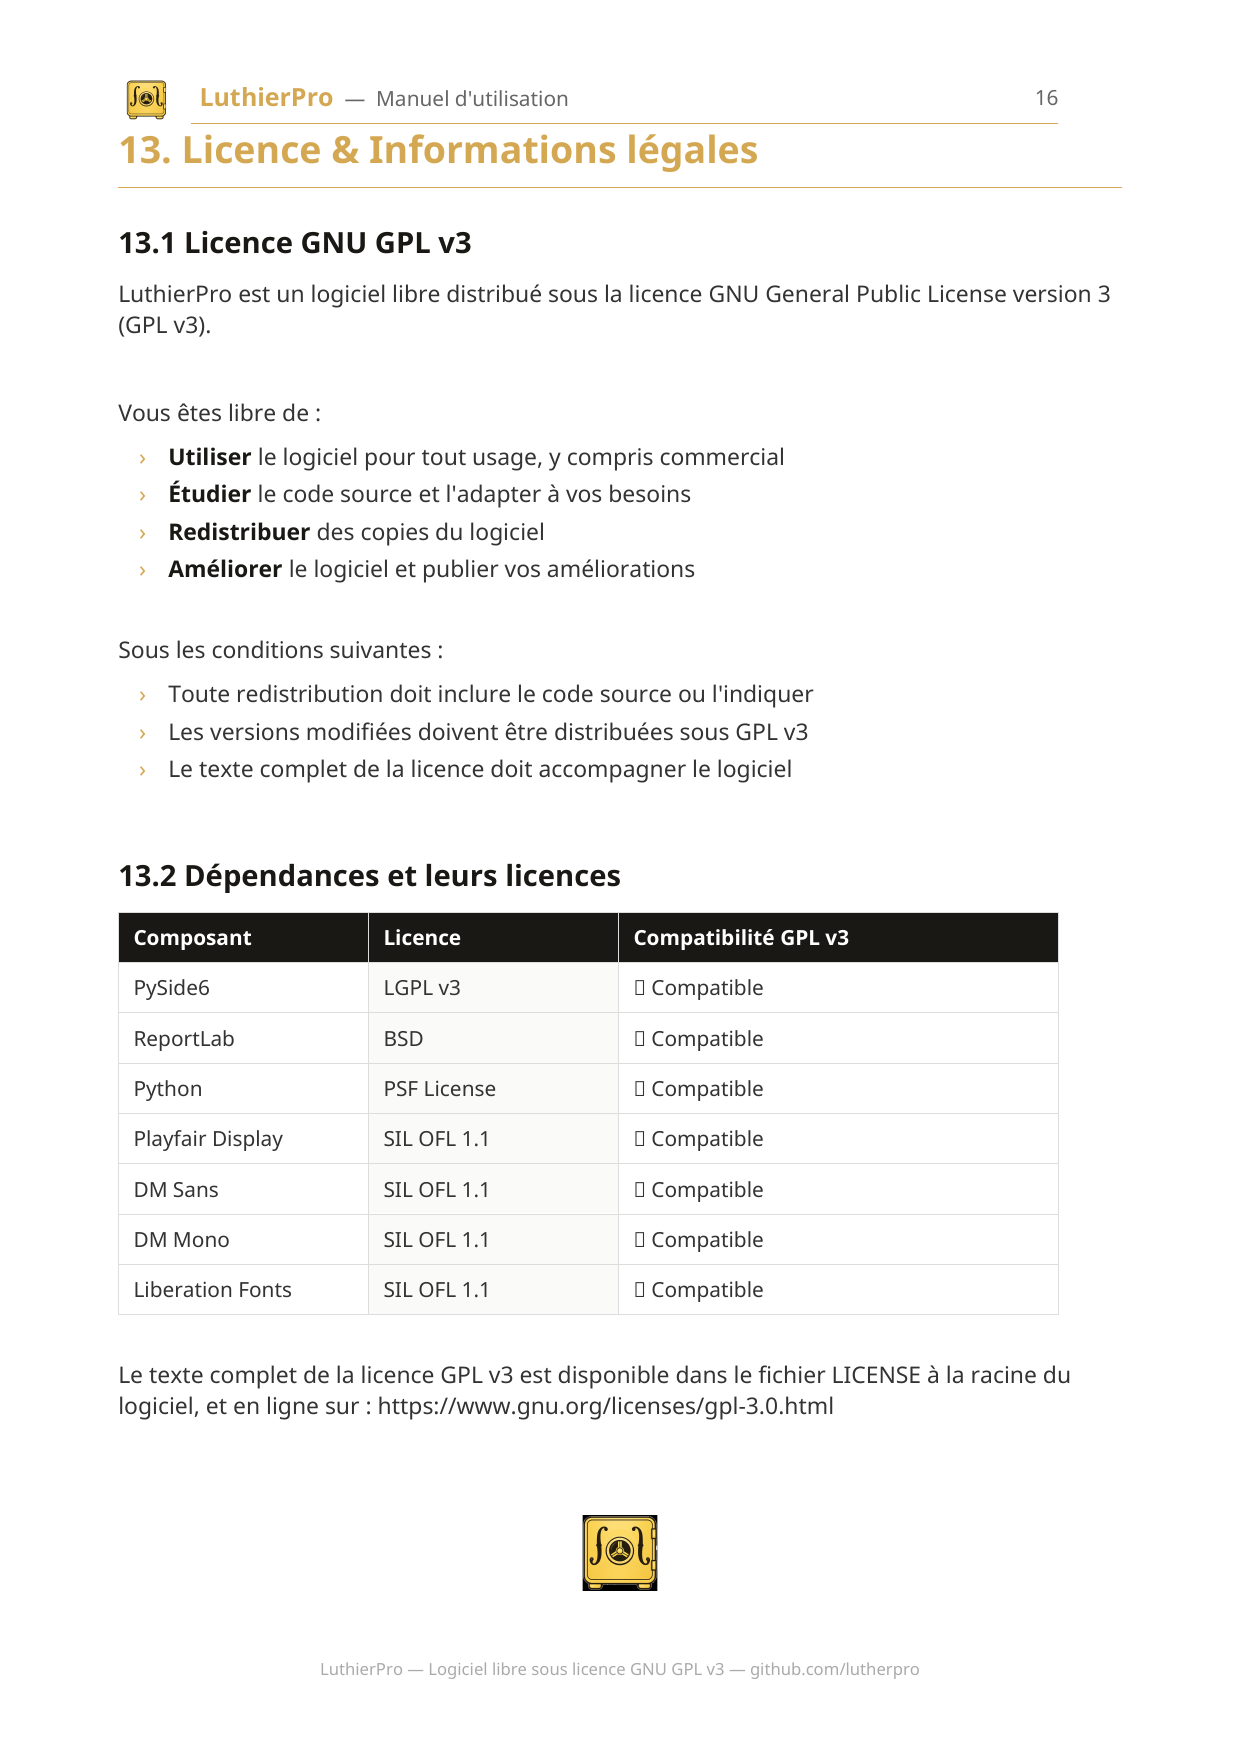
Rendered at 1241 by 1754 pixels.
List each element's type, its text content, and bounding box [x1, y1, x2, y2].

table_header Licence [369, 913, 618, 962]
text Le texte complet de la licence GPL v3 est disponible dans le fichier LICENSE à la racine du logiciel, et en ligne sur : https://www.gnu.org/licenses/gpl-3.0.html [118, 1359, 1122, 1421]
list Améliorer le logiciel et publier vos améliorations [139, 553, 1122, 584]
table_cell LGPL v3 [369, 963, 618, 1012]
table_cell ✅ Compatible [619, 1064, 1058, 1113]
text Vous êtes libre de : [118, 397, 1122, 428]
table_cell Playfair Display [119, 1114, 368, 1163]
list Le texte complet de la licence doit accompagner le logiciel [139, 753, 1122, 784]
subtitle 13.2 Dépendances et leurs licences [118, 855, 1122, 895]
table_cell ✅ Compatible [619, 1013, 1058, 1063]
table_cell DM Sans [119, 1164, 368, 1213]
table_cell PSF License [369, 1064, 618, 1113]
list Redistribuer des copies du logiciel [139, 516, 1122, 547]
table_header Composant [119, 913, 368, 962]
subtitle 13.1 Licence GNU GPL v3 [118, 222, 1122, 262]
list Les versions modifiées doivent être distribuées sous GPL v3 [139, 716, 1122, 747]
picture [126, 80, 167, 120]
subtitle 13. Licence & Informations légales [118, 123, 1122, 187]
table_cell SIL OFL 1.1 [369, 1164, 618, 1213]
list Toute redistribution doit inclure le code source ou l'indiquer [139, 678, 1122, 709]
table_cell ✅ Compatible [619, 1265, 1058, 1314]
table_cell ✅ Compatible [619, 1215, 1058, 1264]
table_cell ✅ Compatible [619, 963, 1058, 1012]
table_cell ✅ Compatible [619, 1164, 1058, 1213]
text Sous les conditions suivantes : [118, 634, 1122, 666]
picture [582, 1515, 658, 1591]
table_cell Python [119, 1064, 368, 1113]
table_cell Liberation Fonts [119, 1265, 368, 1314]
list Utiliser le logiciel pour tout usage, y compris commercial [139, 441, 1122, 472]
table_cell SIL OFL 1.1 [369, 1265, 618, 1314]
list Étudier le code source et l'adapter à vos besoins [139, 478, 1122, 509]
table_cell ReportLab [119, 1013, 368, 1063]
table_cell PySide6 [119, 963, 368, 1012]
table_cell SIL OFL 1.1 [369, 1215, 618, 1264]
text LuthierPro est un logiciel libre distribué sous la licence GNU General Public License version 3 (GPL v3). [118, 278, 1122, 341]
table_cell DM Mono [119, 1215, 368, 1264]
table_cell ✅ Compatible [619, 1114, 1058, 1163]
table_cell SIL OFL 1.1 [369, 1114, 618, 1163]
table_cell BSD [369, 1013, 618, 1063]
table_header Compatibilité GPL v3 [619, 913, 1058, 962]
